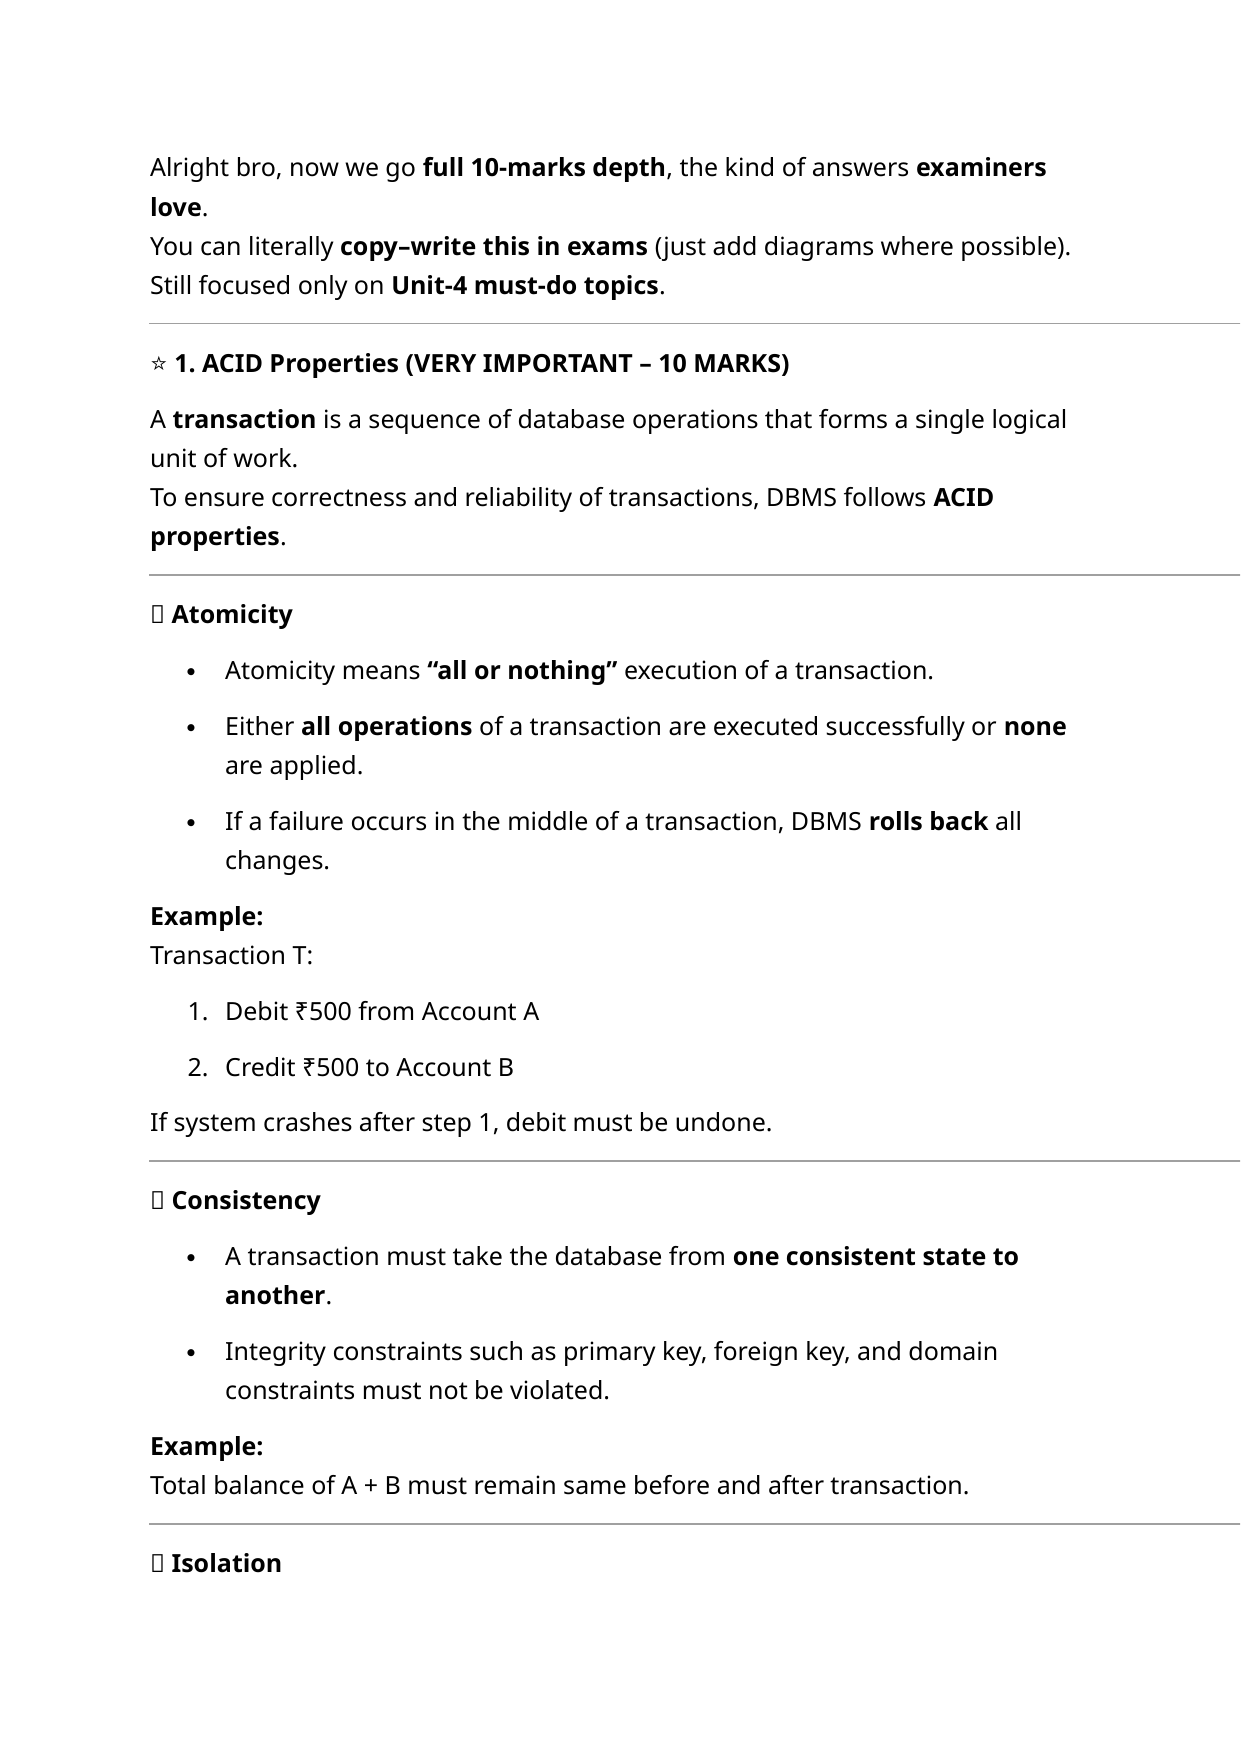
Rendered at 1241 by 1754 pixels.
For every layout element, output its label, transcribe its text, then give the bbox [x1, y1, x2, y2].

text 🔹 Atomicity [150, 597, 1090, 631]
text A transaction is a sequence of database operations that forms a single logical unit of work. To ensure correctness and reliability of transactions, DBMS follows ACID properties. [150, 401, 1090, 553]
text Example: Transaction T: [150, 898, 1090, 972]
text ⭐ 1. ACID Properties (VERY IMPORTANT – 10 MARKS) [150, 345, 1090, 379]
text 🔹 Consistency [150, 1183, 1090, 1217]
list Either all operations of a transaction are executed successfully or none are applied. [187, 708, 1090, 782]
list Credit ₹500 to Account B [187, 1049, 1090, 1083]
text If system crashes after step 1, debit must be undone. [150, 1105, 1090, 1139]
list Atomicity means “all or nothing” execution of a transaction. [187, 652, 1090, 687]
text Alright bro, now we go full 10-marks depth, the kind of answers examiners love. You can literally copy–write this in exams (just add diagrams where possible). Still focused only on Unit-4 must-do topics. [150, 150, 1090, 302]
text 🔹 Isolation [150, 1546, 1090, 1580]
list If a failure occurs in the middle of a transaction, DBMS rolls back all changes. [187, 803, 1090, 877]
list A transaction must take the database from one consistent state to another. [187, 1239, 1090, 1312]
list Debit ₹500 from Account A [187, 993, 1090, 1027]
text Example: Total balance of A + B must remain same before and after transaction. [150, 1429, 1090, 1502]
list Integrity constraints such as primary key, foreign key, and domain constraints must not be violated. [187, 1334, 1090, 1407]
